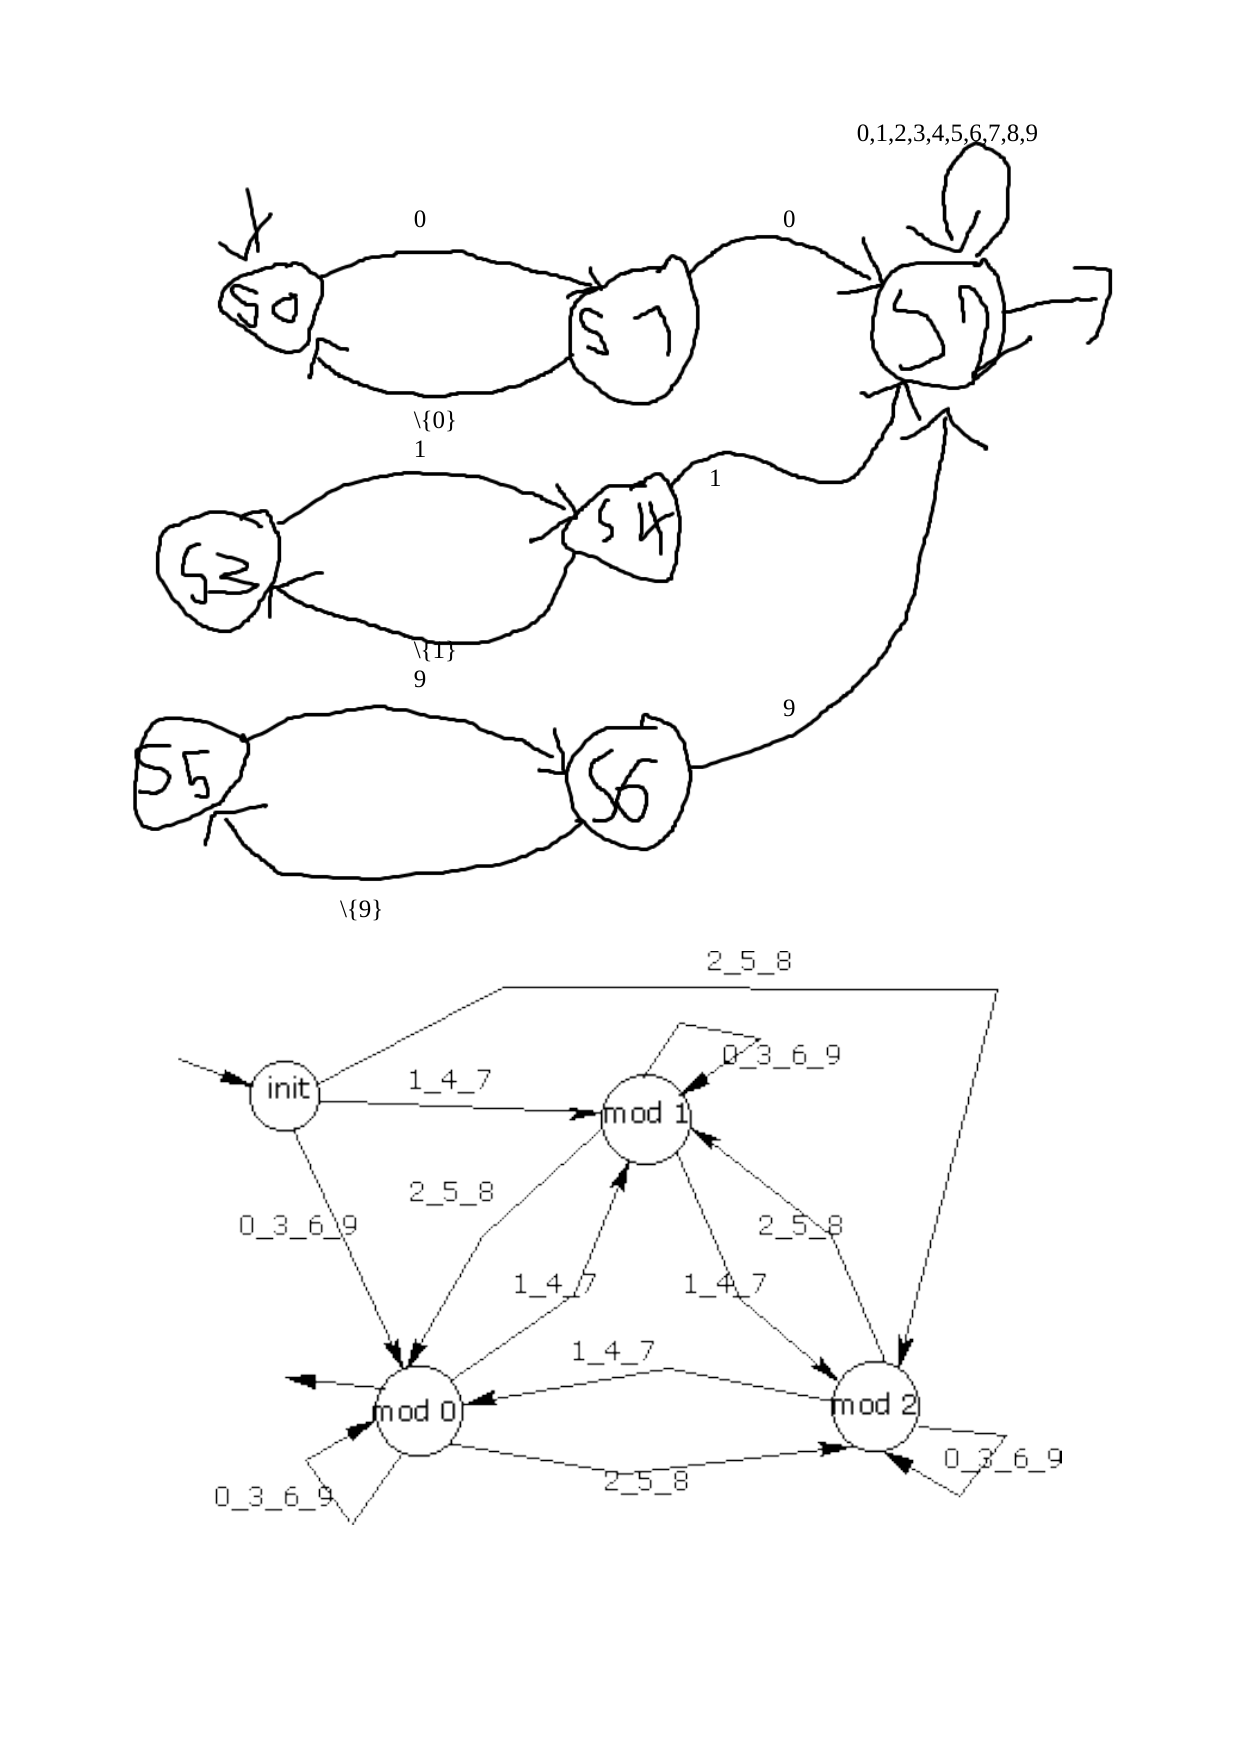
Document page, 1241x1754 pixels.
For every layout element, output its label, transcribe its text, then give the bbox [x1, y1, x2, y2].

text 1 [118, 434, 131, 463]
text \{0} [118, 406, 131, 434]
text 9 [118, 693, 131, 722]
picture [131, 141, 1136, 887]
text 1 [118, 463, 131, 492]
text \{1} [118, 636, 131, 664]
text 0 0 [118, 204, 131, 233]
picture [178, 951, 1062, 1525]
text 0,1,2,3,4,5,6,7,8,9 [118, 118, 1122, 147]
text \{9} [118, 894, 1122, 923]
text 9 [118, 664, 131, 693]
